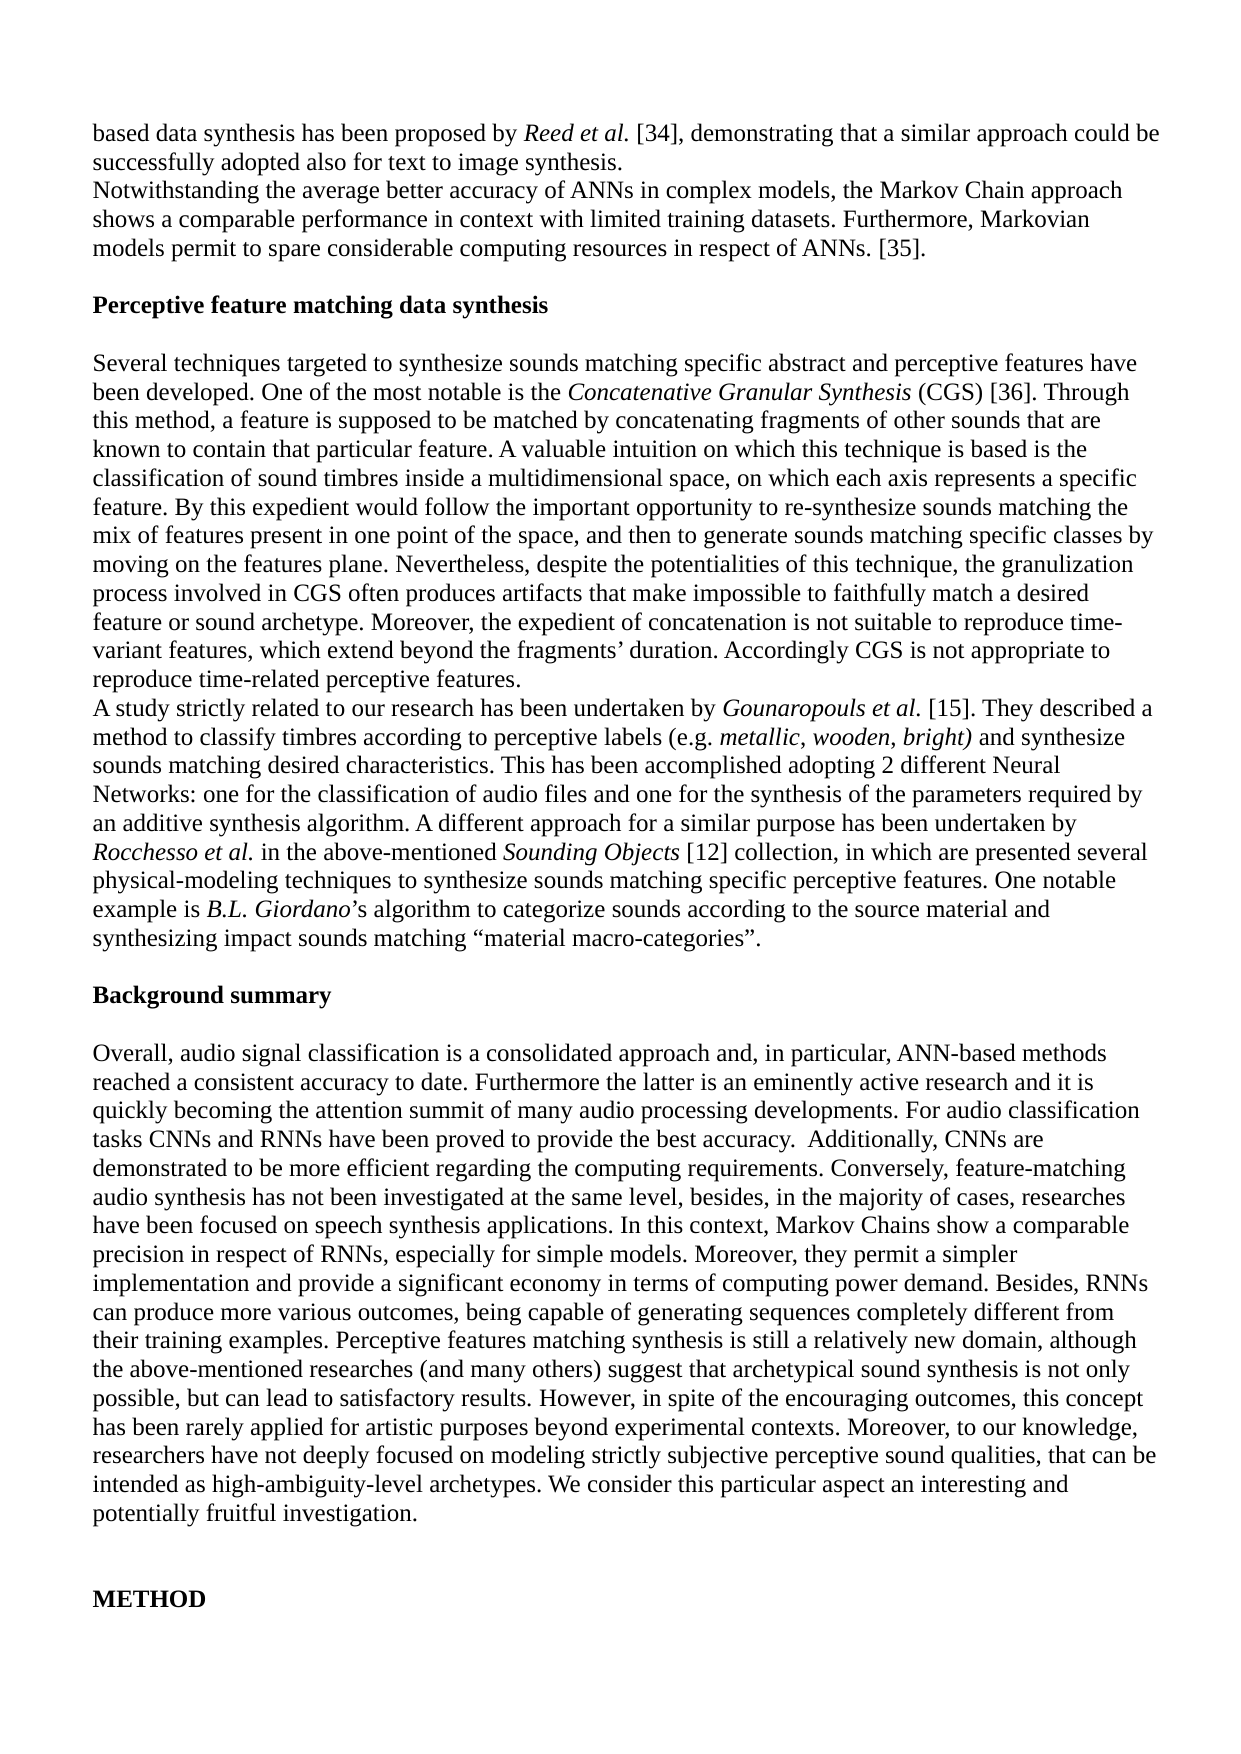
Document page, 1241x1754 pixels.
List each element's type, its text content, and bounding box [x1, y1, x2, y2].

text Notwithstanding the average better accuracy of ANNs in complex models, the Markov Chain approach shows a comparable performance in context with limited training datasets. Furthermore, Markovian models permit to spare considerable computing resources in respect of ANNs. [35]. [92, 176, 1160, 262]
text A study strictly related to our research has been undertaken by Gounaropouls et al. [15]. They described a method to classify timbres according to perceptive labels (e.g. metallic, wooden, bright) and synthesize sounds matching desired characteristics. This has been accomplished adopting 2 different Neural Networks: one for the classification of audio files and one for the synthesis of the parameters required by an additive synthesis algorithm. A different approach for a similar purpose has been undertaken by Rocchesso et al. in the above-mentioned Sounding Objects [12] collection, in which are presented several physical-modeling techniques to synthesize sounds matching specific perceptive features. One notable example is B.L. Giordano’s algorithm to categorize sounds according to the source material and synthesizing impact sounds matching “material macro-categories”. [92, 693, 1160, 952]
text Several techniques targeted to synthesize sounds matching specific abstract and perceptive features have been developed. One of the most notable is the Concatenative Granular Synthesis (CGS) [36]. Through this method, a feature is supposed to be matched by concatenating fragments of other sounds that are known to contain that particular feature. A valuable intuition on which this technique is based is the classification of sound timbres inside a multidimensional space, on which each axis represents a specific feature. By this expedient would follow the important opportunity to re-synthesize sounds matching the mix of features present in one point of the space, and then to generate sounds matching specific classes by moving on the features plane. Nevertheless, despite the potentialities of this technique, the granulization process involved in CGS often produces artifacts that make impossible to faithfully match a desired feature or sound archetype. Moreover, the expedient of concatenation is not suitable to reproduce time-variant features, which extend beyond the fragments’ duration. Accordingly CGS is not appropriate to reproduce time-related perceptive features. [92, 348, 1160, 693]
text METHOD [92, 1584, 1160, 1613]
text based data synthesis has been proposed by Reed et al. [34], demonstrating that a similar approach could be successfully adopted also for text to image synthesis. [92, 118, 1160, 176]
text Background summary [92, 981, 1160, 1009]
text Overall, audio signal classification is a consolidated approach and, in particular, ANN-based methods reached a consistent accuracy to date. Furthermore the latter is an eminently active research and it is quickly becoming the attention summit of many audio processing developments. For audio classification tasks CNNs and RNNs have been proved to provide the best accuracy. Additionally, CNNs are demonstrated to be more efficient regarding the computing requirements. Conversely, feature-matching audio synthesis has not been investigated at the same level, besides, in the majority of cases, researches have been focused on speech synthesis applications. In this context, Markov Chains show a comparable precision in respect of RNNs, especially for simple models. Moreover, they permit a simpler implementation and provide a significant economy in terms of computing power demand. Besides, RNNs can produce more various outcomes, being capable of generating sequences completely different from their training examples. Perceptive features matching synthesis is still a relatively new domain, although the above-mentioned researches (and many others) suggest that archetypical sound synthesis is not only possible, but can lead to satisfactory results. However, in spite of the encouraging outcomes, this concept has been rarely applied for artistic purposes beyond experimental contexts. Moreover, to our knowledge, researchers have not deeply focused on modeling strictly subjective perceptive sound qualities, that can be intended as high-ambiguity-level archetypes. We consider this particular aspect an interesting and potentially fruitful investigation. [92, 1038, 1160, 1527]
text Perceptive feature matching data synthesis [92, 291, 1160, 319]
